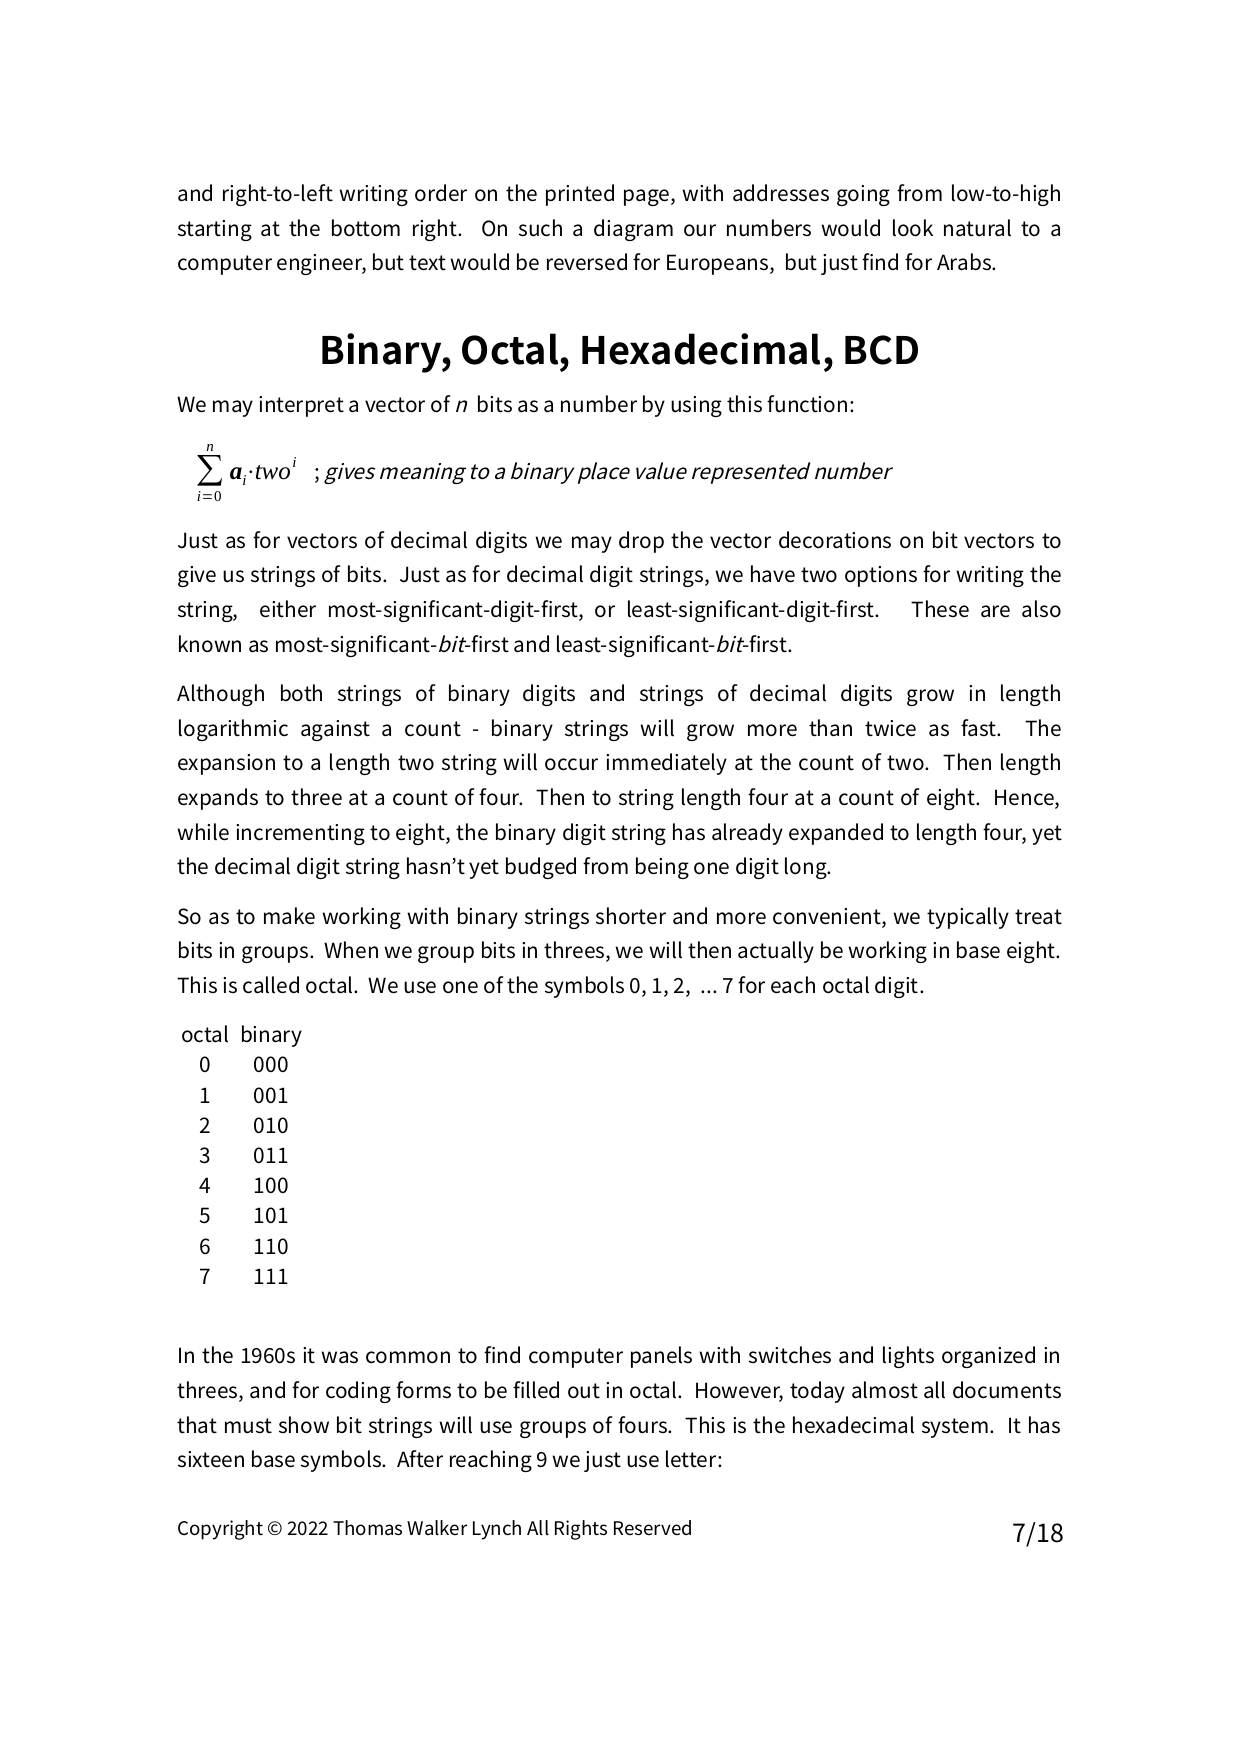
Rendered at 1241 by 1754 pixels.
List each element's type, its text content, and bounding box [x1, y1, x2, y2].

text and right-to-left writing order on the printed page, with addresses going from low-to-high starting at the bottom right. On such a diagram our numbers would look natural to a computer engineer, but text would be reversed for Europeans, but just find for Arabs. [177, 177, 1063, 277]
table_cell 7 [177, 1260, 233, 1290]
text Although both strings of binary digits and strings of decimal digits grow in length logarithmic against a count - binary strings will grow more than twice as fast. The expansion to a length two string will occur immediately at the count of two. Then length expands to three at a count of four. Then to string length four at a count of eight. Hence, while incrementing to eight, the binary digit string has already expanded to length four, yet the decimal digit string hasn’t yet budged from being one digit long. [177, 677, 1063, 881]
table_cell 010 [233, 1109, 309, 1139]
table_cell 4 [177, 1170, 233, 1200]
table_cell 100 [233, 1170, 309, 1200]
table_cell 1 [177, 1079, 233, 1109]
subtitle Binary, Octal, Hexadecimal, BCD [177, 321, 1063, 376]
table_cell 101 [233, 1200, 309, 1230]
table_cell 0 [177, 1049, 233, 1079]
table_cell 110 [233, 1230, 309, 1260]
table_cell 2 [177, 1109, 233, 1139]
table_cell 111 [233, 1260, 309, 1290]
table_cell 6 [177, 1230, 233, 1260]
text In the 1960s it was common to find computer panels with switches and lights organized in threes, and for coding forms to be filled out in octal. However, today almost all documents that must show bit strings will use groups of fours. This is the hexadecimal system. It has sixteen base symbols. After reaching 9 we just use letter: [177, 1340, 1063, 1474]
table_header octal [177, 1019, 233, 1049]
text ; gives meaning to a binary place value represented number [177, 437, 1063, 505]
table_cell 001 [233, 1079, 309, 1109]
table_header binary [233, 1019, 309, 1049]
text We may interpret a vector of n bits as a number by using this function: [177, 388, 1063, 418]
table_cell 000 [233, 1049, 309, 1079]
table_cell 5 [177, 1200, 233, 1230]
table_cell 3 [177, 1139, 233, 1169]
table_cell 011 [233, 1139, 309, 1169]
text So as to make working with binary strings shorter and more convenient, we typically treat bits in groups. When we group bits in threes, we will then actually be working in base eight. This is called octal. We use one of the symbols 0, 1, 2, ... 7 for each octal digit. [177, 900, 1063, 999]
text Just as for vectors of decimal digits we may drop the vector decorations on bit vectors to give us strings of bits. Just as for decimal digit strings, we have two options for writing the string, either most-significant-digit-first, or least-significant-digit-first. These are also known as most-significant-bit-first and least-significant-bit-first. [177, 524, 1063, 658]
